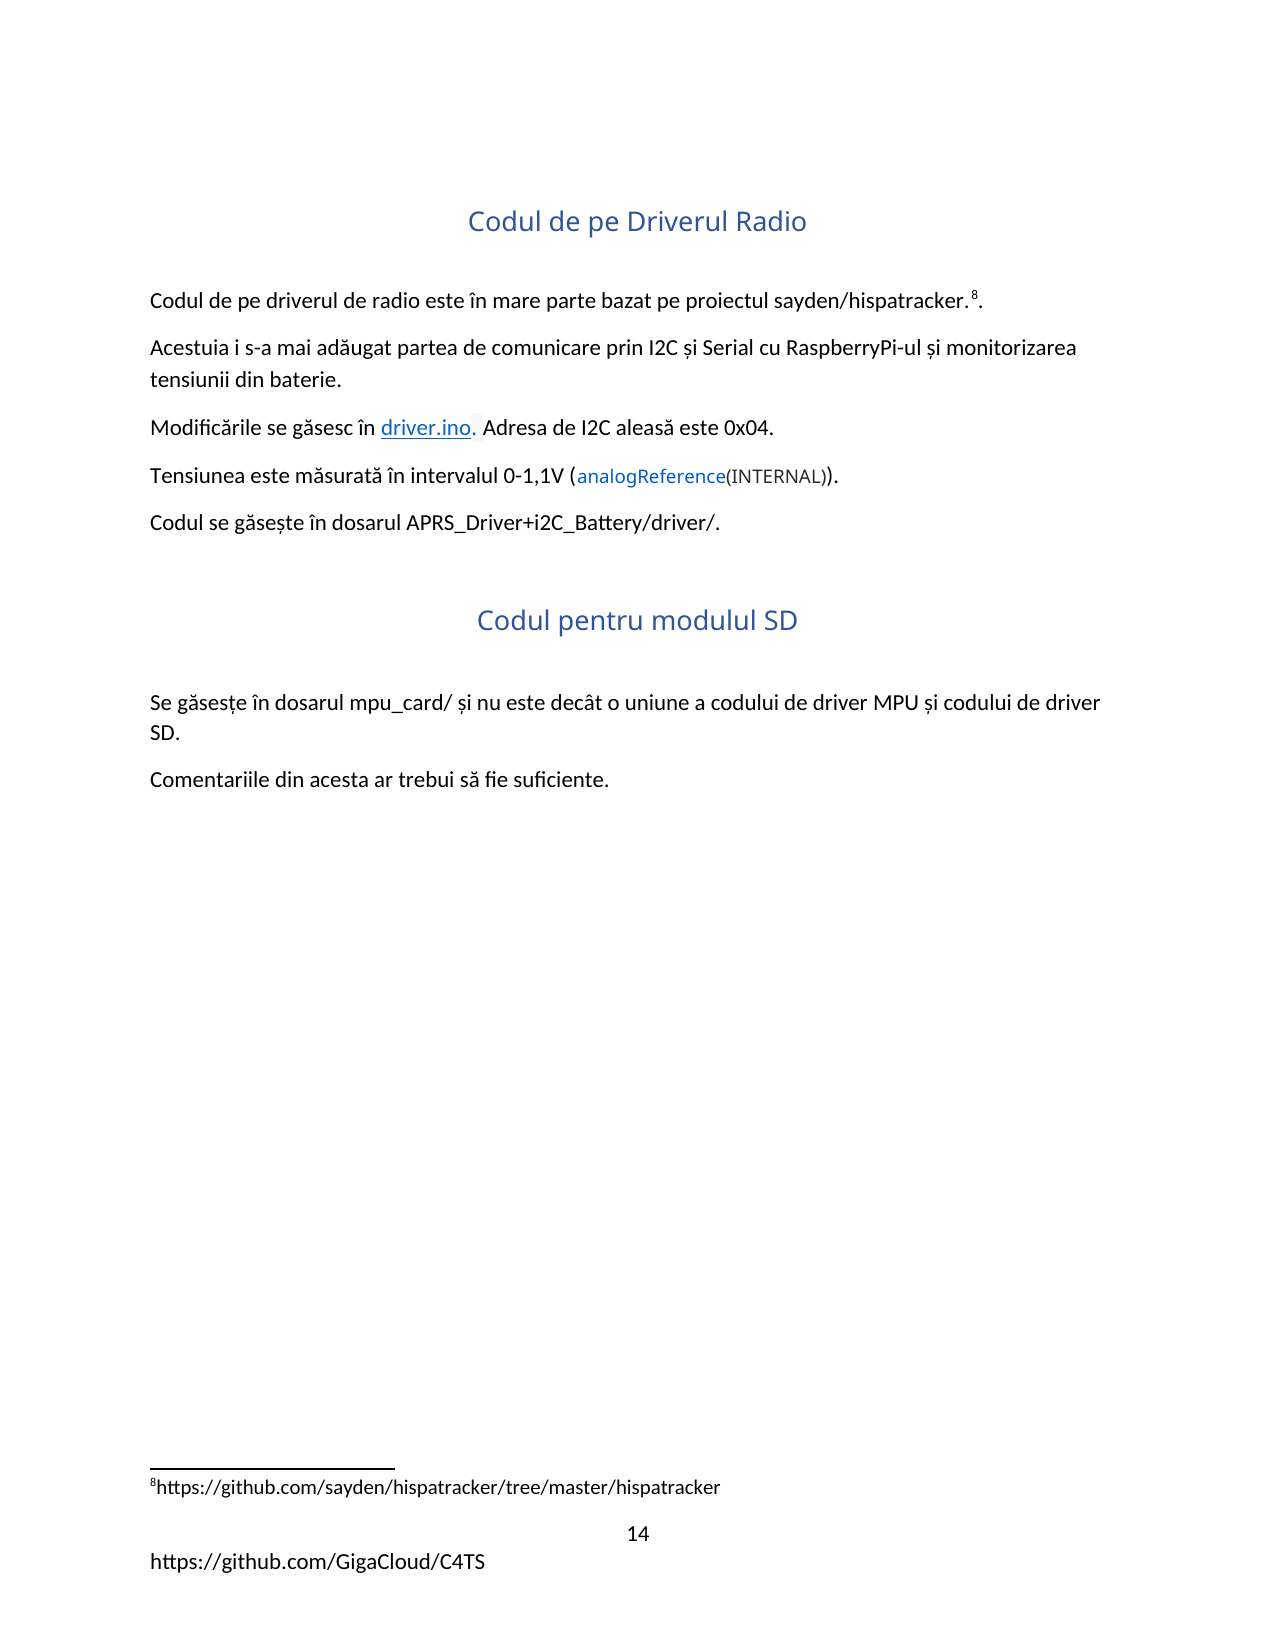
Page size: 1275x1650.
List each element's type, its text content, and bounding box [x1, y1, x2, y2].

subtitle Codul de pe Driverul Radio [150, 203, 1125, 240]
text Se găsesțe în dosarul mpu_card/ și nu este decât o uniune a codului de driver MPU și codului de driver SD. [150, 688, 1125, 746]
text Codul se găsește în dosarul APRS_Driver+i2C_Battery/driver/. [150, 508, 1125, 536]
text https://github.com/sayden/hispatracker/tree/master/hispatracker [150, 1474, 1125, 1500]
text Codul de pe driverul de radio este în mare parte bazat pe proiectul sayden/hispatracker.. [150, 287, 1125, 315]
text Acestuia i s-a mai adăugat partea de comunicare prin I2C și Serial cu RaspberryPi-ul și monitorizarea tensiunii din baterie. [150, 333, 1125, 394]
text Tensiunea este măsurată în intervalul 0-1,1V (analogReference(INTERNAL)). [150, 461, 1125, 489]
subtitle Codul pentru modulul SD [150, 601, 1125, 638]
text Comentariile din acesta ar trebui să fie suficiente. [150, 765, 1125, 793]
text Modificările se găsesc în driver.ino. Adresa de I2C aleasă este 0x04. [150, 412, 1125, 442]
